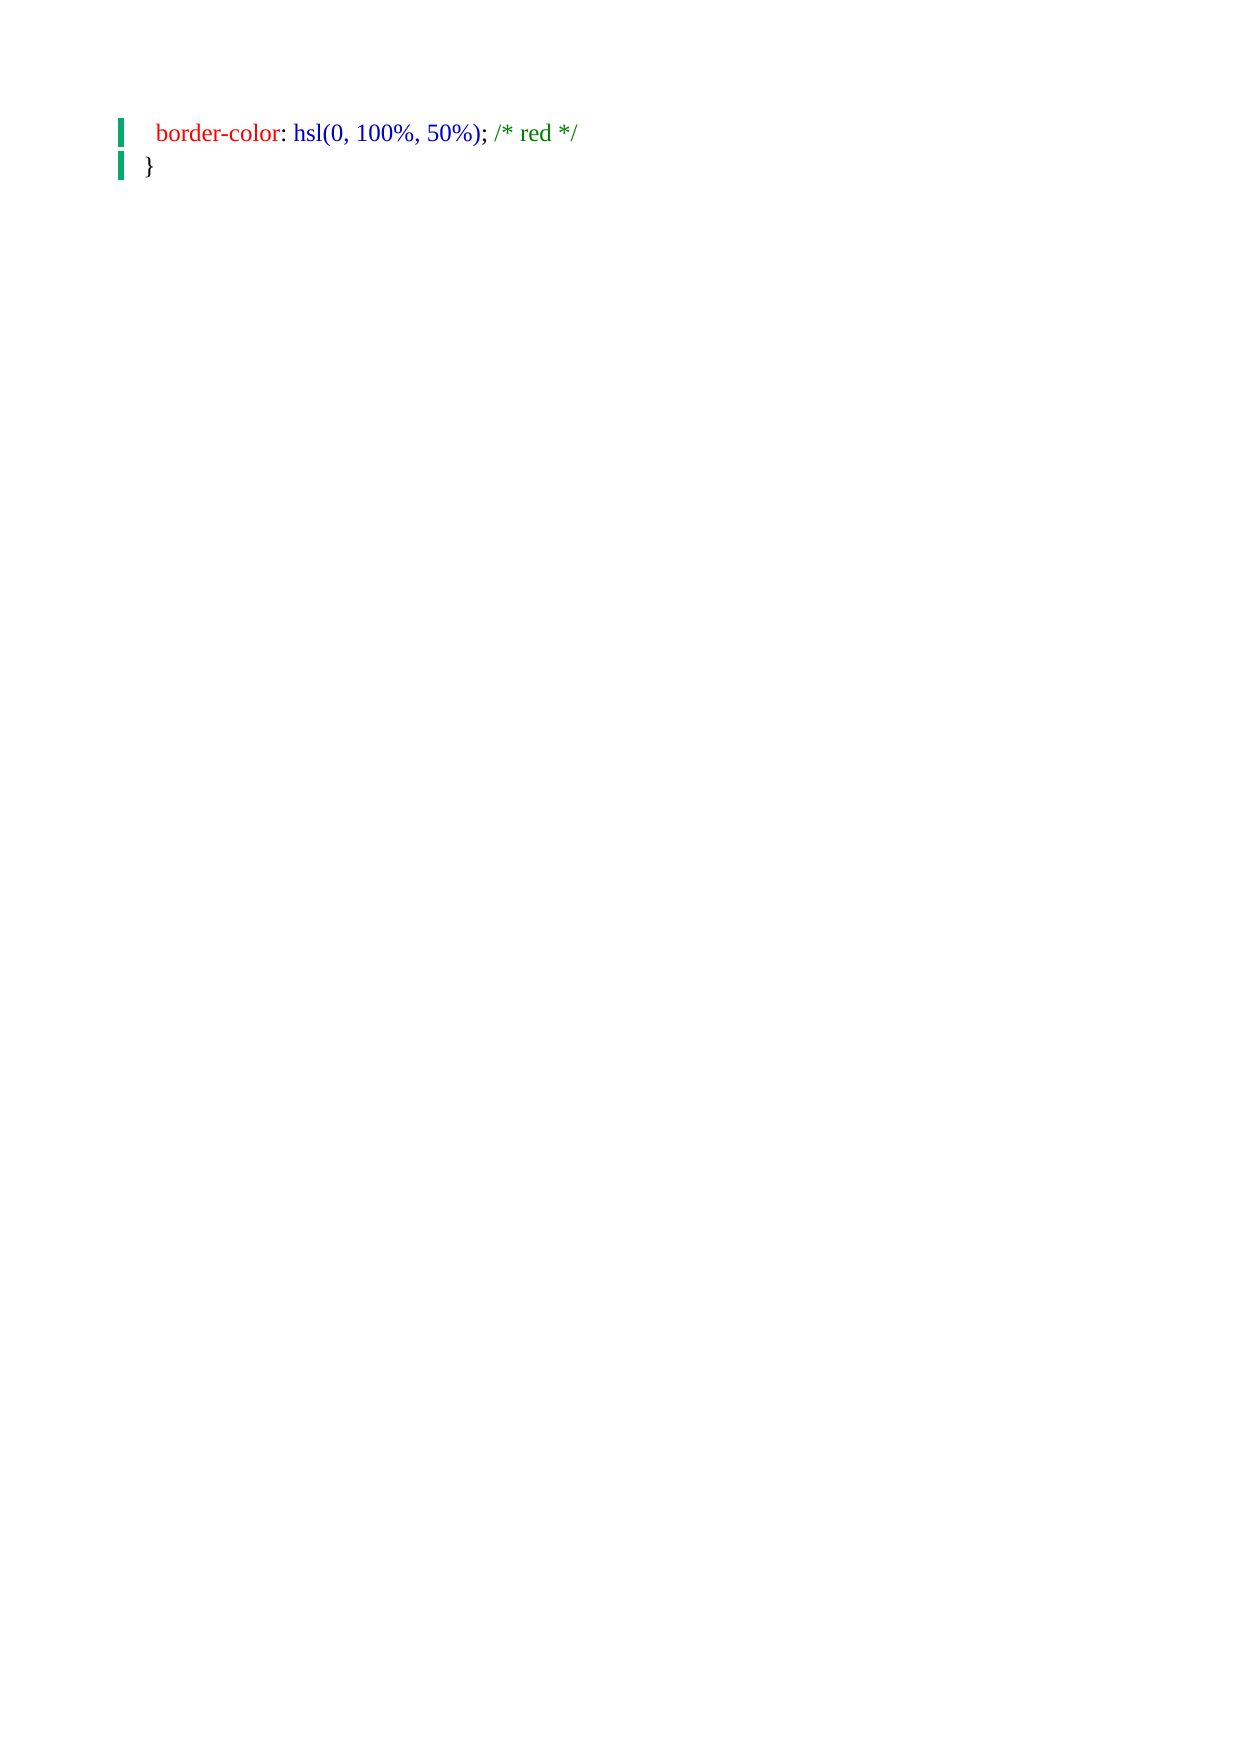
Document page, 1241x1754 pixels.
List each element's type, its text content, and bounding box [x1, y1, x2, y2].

text border-color: hsl(0, 100%, 50%); /* red */ } [118, 118, 1122, 180]
